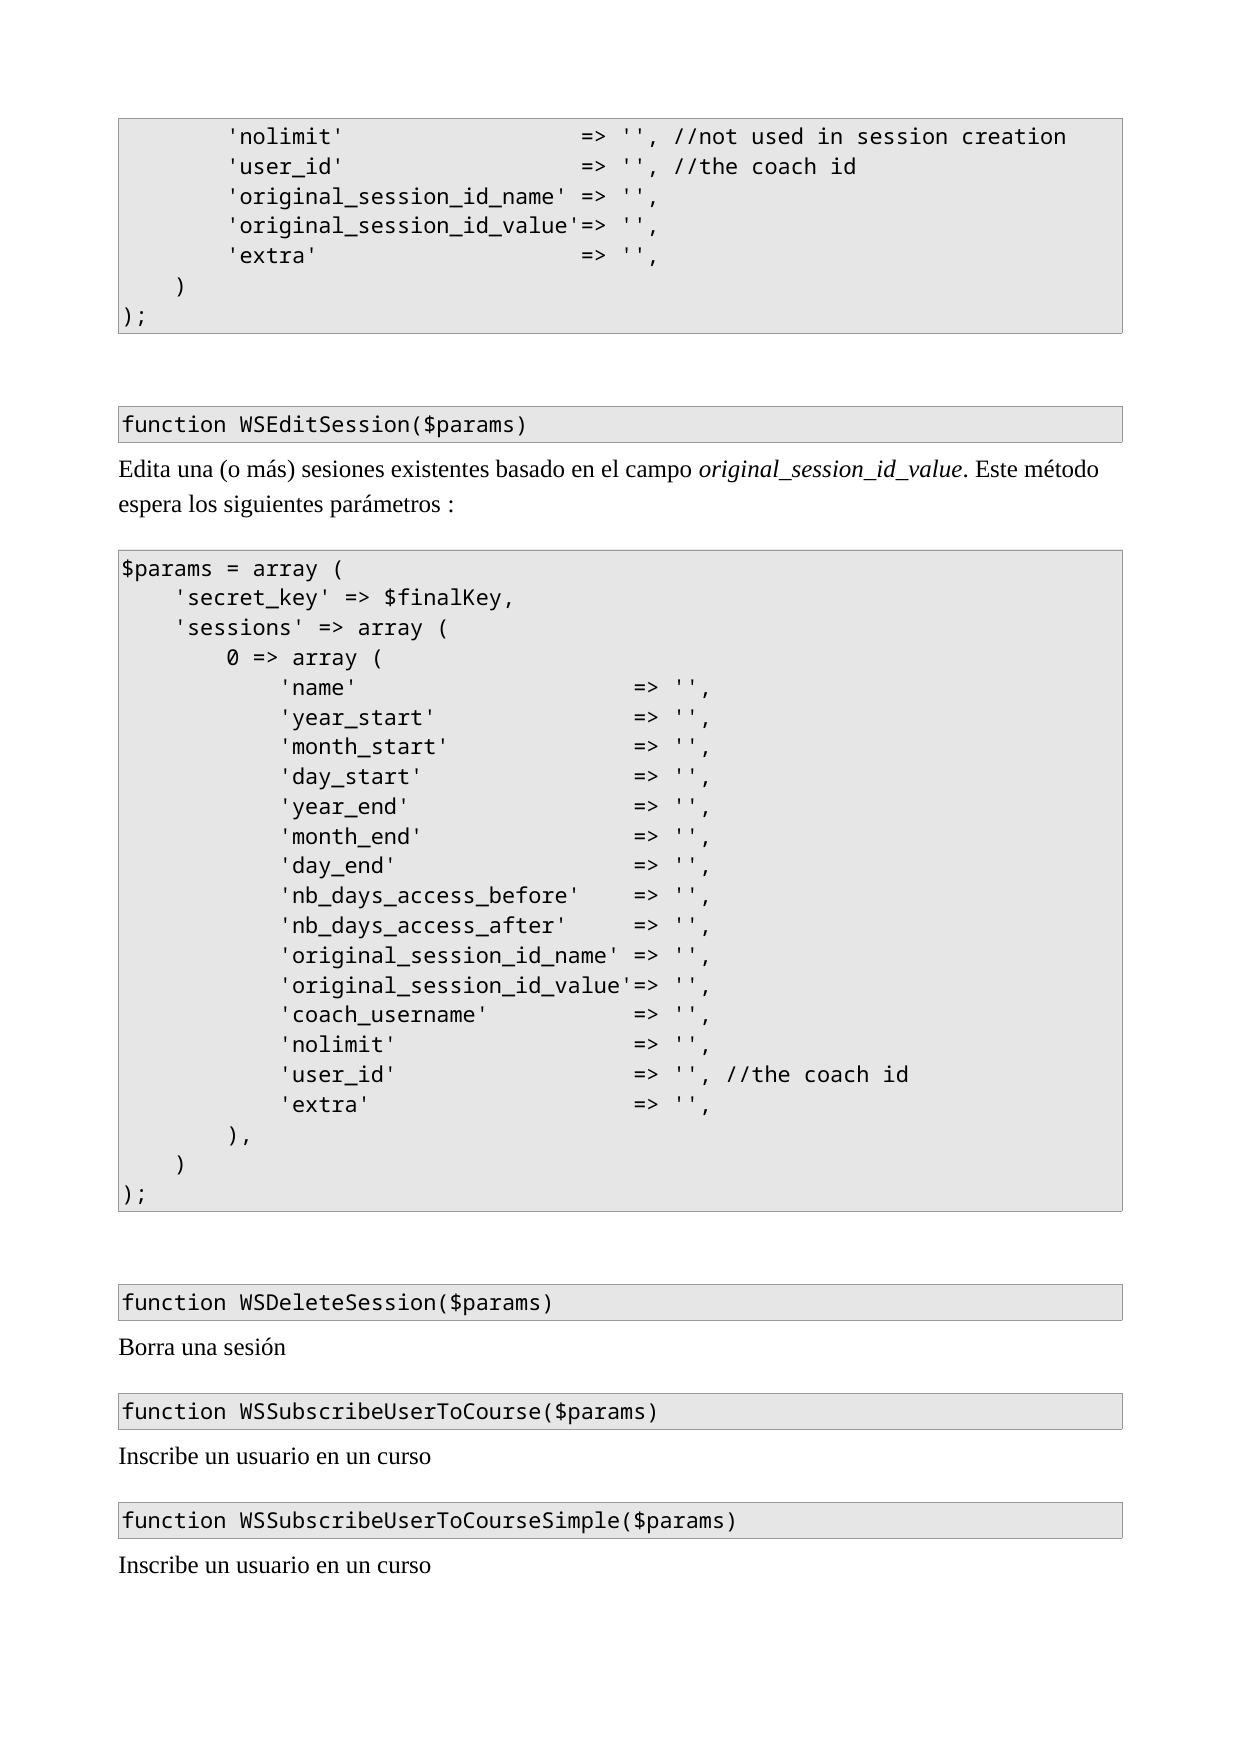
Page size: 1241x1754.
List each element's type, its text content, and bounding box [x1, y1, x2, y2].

text function WSSubscribeUserToCourse($params) [119, 1394, 1122, 1429]
text function WSSubscribeUserToCourseSimple($params) [119, 1503, 1122, 1538]
text function WSEditSession($params) [119, 407, 1122, 442]
text Inscribe un usuario en un curso [118, 1441, 1122, 1470]
text $params = array ( 'secret_key' => $finalKey, 'sessions' => array ( 0 => array ( 'name' => '', 'year_start' => '', 'month_start' => '', 'day_start' => '', 'year_end' => '', 'month_end' => '', 'day_end' => '', 'nb_days_access_before' => '', 'nb_days_access_after' => '', 'original_session_id_name' => '', 'original_session_id_value'=> '', 'coach_username' => '', 'nolimit' => '', 'user_id' => '', //the coach id 'extra' => '', ), ) ); [119, 551, 1122, 1211]
text 'nolimit' => '', //not used in session creation 'user_id' => '', //the coach id 'original_session_id_name' => '', 'original_session_id_value'=> '', 'extra' => '', ) ); [119, 119, 1122, 333]
text Borra una sesión [118, 1332, 1122, 1361]
text Edita una (o más) sesiones existentes basado en el campo original_session_id_value. Este método espera los siguientes parámetros : [118, 454, 1122, 517]
text Inscribe un usuario en un curso [118, 1551, 1122, 1579]
text function WSDeleteSession($params) [119, 1285, 1122, 1320]
